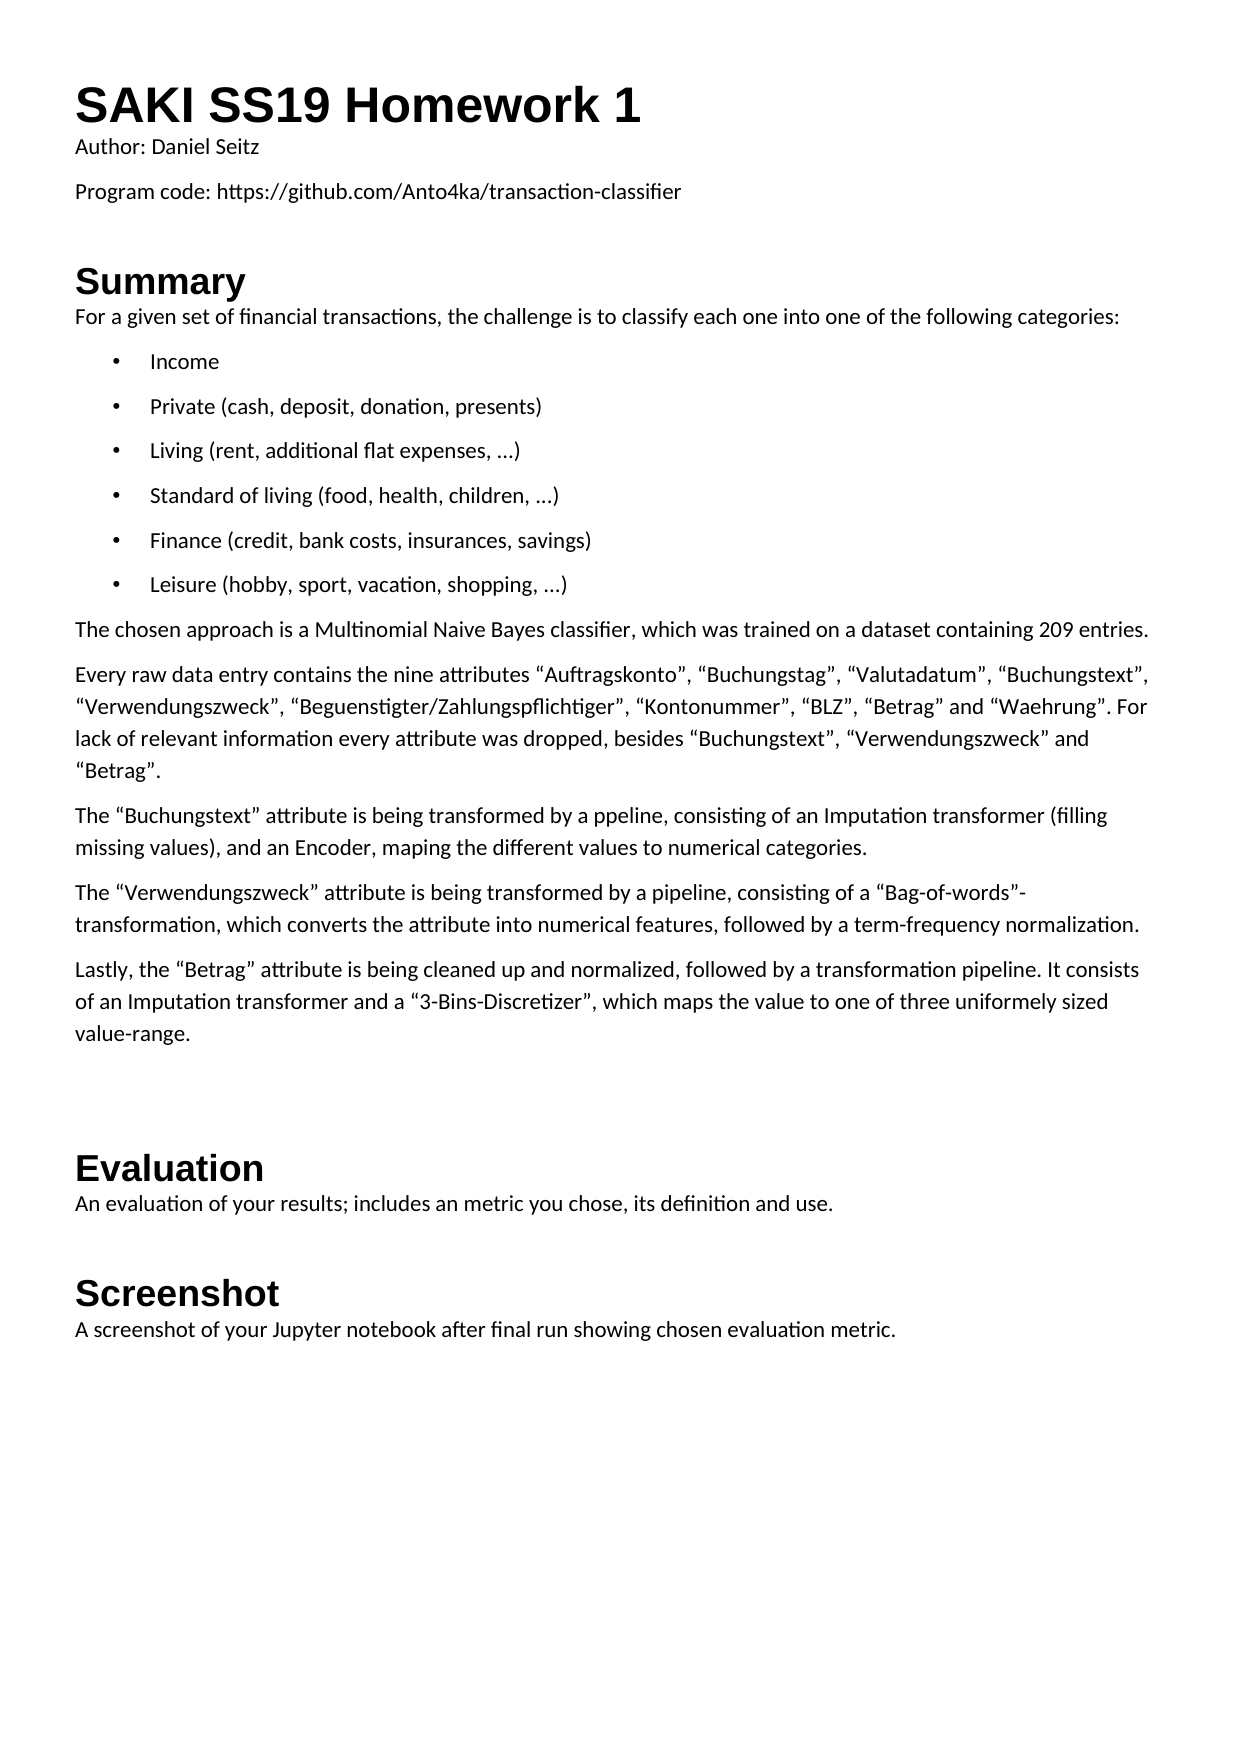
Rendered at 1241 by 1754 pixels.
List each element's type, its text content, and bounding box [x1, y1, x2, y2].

text For a given set of financial transactions, the challenge is to classify each one into one of the following categories: [75, 302, 1165, 331]
list Living (rent, additional flat expenses, ...) [112, 437, 1165, 464]
list Leisure (hobby, sport, vacation, shopping, ...) [112, 571, 1165, 599]
text A screenshot of your Jupyter notebook after final run showing chosen evaluation metric. [75, 1315, 1165, 1343]
list Finance (credit, bank costs, insurances, savings) [112, 526, 1165, 554]
text An evaluation of your results; includes an metric you chose, its definition and use. [75, 1189, 1165, 1217]
list Private (cash, deposit, donation, presents) [112, 392, 1165, 420]
text The chosen approach is a Multinomial Naive Bayes classifier, which was trained on a dataset containing 209 entries. [75, 615, 1165, 643]
list Income [112, 347, 1165, 375]
subtitle Summary [75, 259, 1165, 302]
list Standard of living (food, health, children, ...) [112, 481, 1165, 509]
text The “Buchungstext” attribute is being transformed by a ppeline, consisting of an Imputation transformer (filling missing values), and an Encoder, maping the different values to numerical categories. [75, 801, 1165, 861]
text Every raw data entry contains the nine attributes “Auftragskonto”, “Buchungstag”, “Valutadatum”, “Buchungstext”, “Verwendungszweck”, “Beguenstigter/Zahlungspflichtiger”, “Kontonummer”, “BLZ”, “Betrag” and “Waehrung”. For lack of relevant information every attribute was dropped, besides “Buchungstext”, “Verwendungszweck” and “Betrag”. [75, 660, 1165, 784]
text Author: Daniel Seitz [75, 132, 1165, 161]
subtitle Screenshot [75, 1272, 1165, 1315]
text The “Verwendungszweck” attribute is being transformed by a pipeline, consisting of a “Bag-of-words”-transformation, which converts the attribute into numerical features, followed by a term-frequency normalization. [75, 878, 1165, 938]
text Lastly, the “Betrag” attribute is being cleaned up and normalized, followed by a transformation pipeline. It consists of an Imputation transformer and a “3-Bins-Discretizer”, which maps the value to one of three uniformely sized value-range. [75, 955, 1165, 1047]
subtitle Evaluation [75, 1146, 1165, 1189]
title SAKI SS19 Homework 1 [75, 75, 1165, 132]
text Program code: https://github.com/Anto4ka/transaction-classifier [75, 177, 1165, 205]
